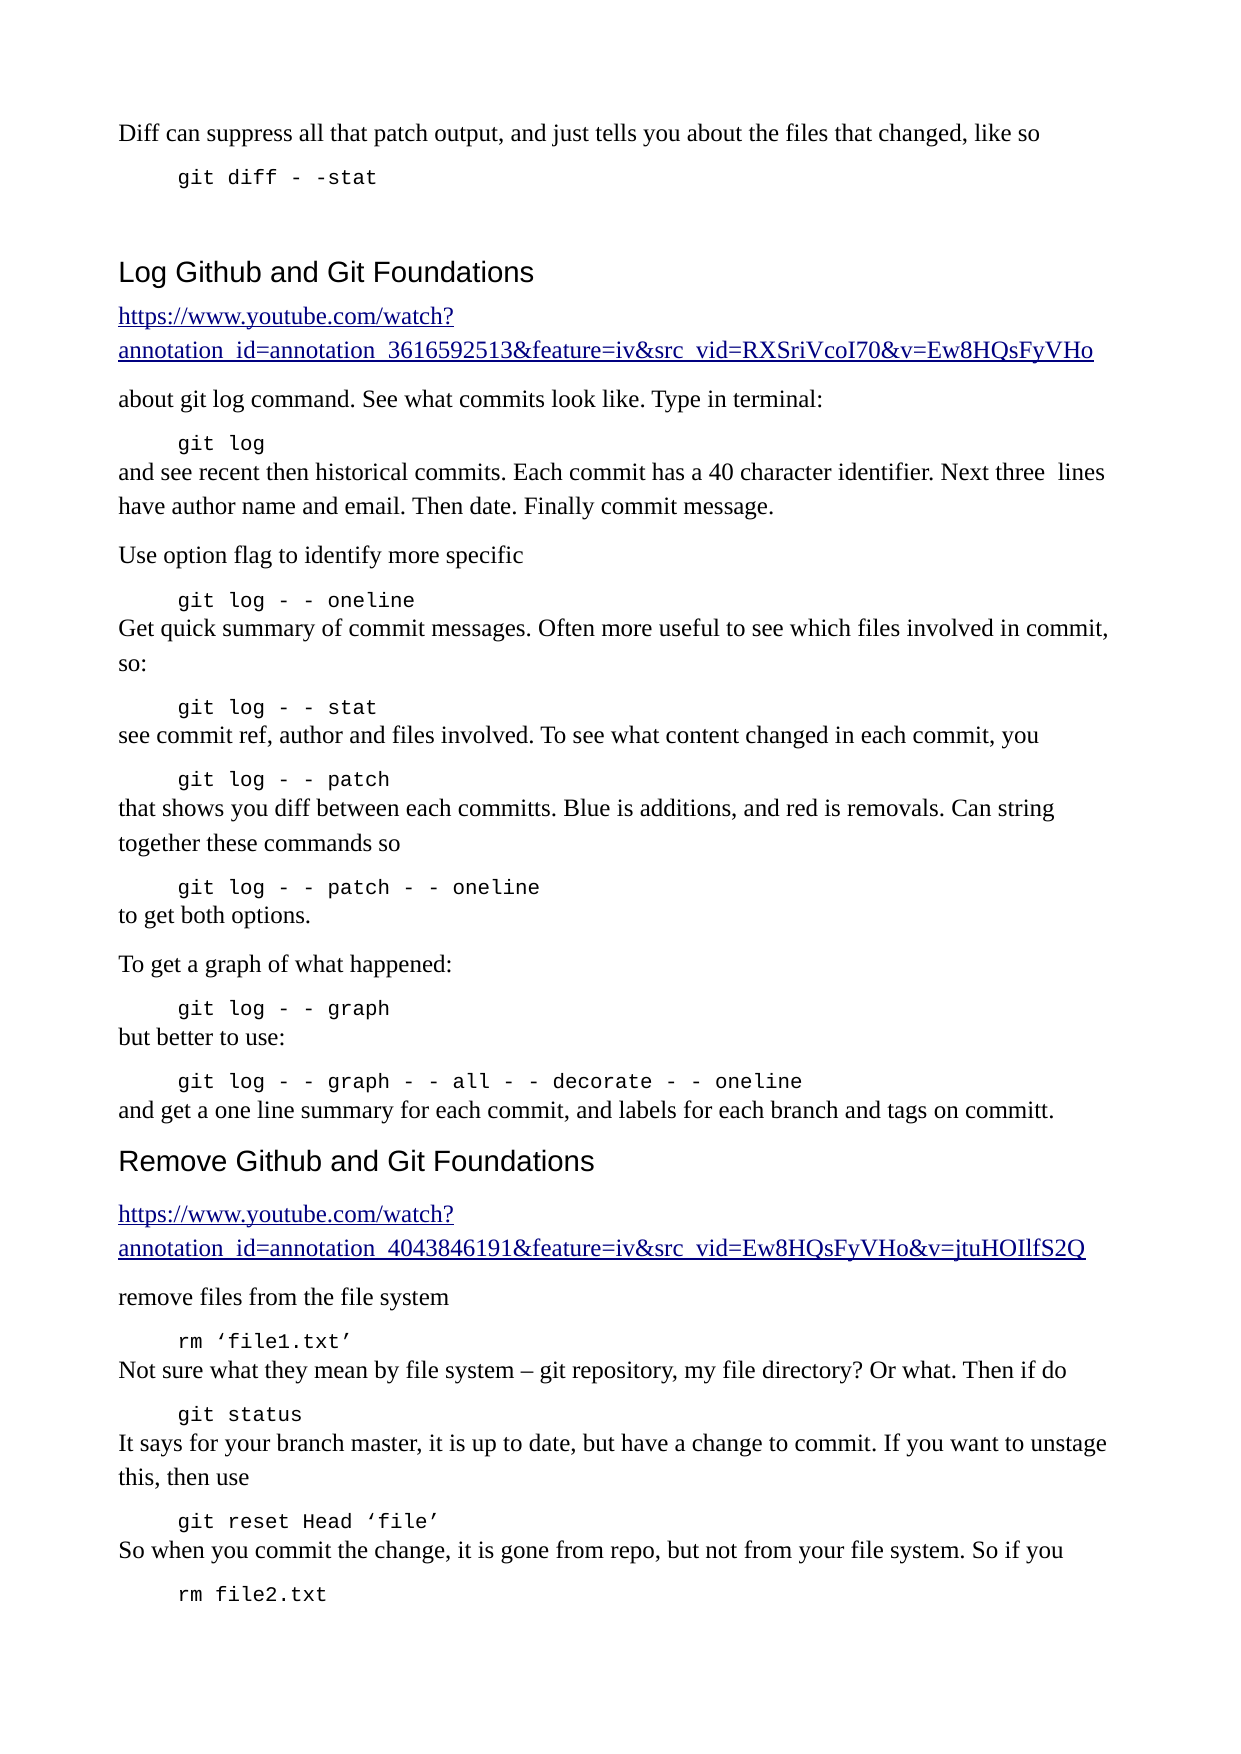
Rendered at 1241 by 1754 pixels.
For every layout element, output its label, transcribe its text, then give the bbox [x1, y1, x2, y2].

text git log - - oneline [177, 589, 1122, 613]
text but better to use: [118, 1022, 1140, 1051]
text Diff can suppress all that patch output, and just tells you about the files that changed, like so [118, 118, 1122, 147]
text It says for your branch master, it is up to date, but have a change to commit. If you want to unstage this, then use [118, 1428, 1140, 1491]
text about git log command. See what commits look like. Type in terminal: [118, 384, 1140, 413]
text git diff - -stat [177, 167, 1122, 191]
subtitle Log Github and Git Foundations [118, 254, 1122, 288]
text https://www.youtube.com/watch?annotation_id=annotation_4043846191&feature=iv&src_vid=Ew8HQsFyVHo&v=jtuHOIlfS2Q [118, 1199, 1140, 1262]
text Not sure what they mean by file system – git repository, my file directory? Or what. Then if do [118, 1355, 1140, 1384]
text to get both options. [118, 900, 1140, 929]
text To get a graph of what happened: [118, 949, 1140, 978]
text that shows you diff between each committs. Blue is additions, and red is removals. Can string together these commands so [118, 793, 1140, 856]
text git status [177, 1404, 1122, 1428]
subtitle Remove Github and Git Foundations [118, 1144, 1140, 1178]
text remove files from the file system [118, 1282, 1140, 1311]
text git reset Head ‘file’ [177, 1511, 1122, 1535]
text rm file2.txt [177, 1584, 1122, 1608]
text see commit ref, author and files involved. To see what content changed in each commit, you [118, 720, 1140, 749]
text Use option flag to identify more specific [118, 541, 1140, 569]
text rm ‘file1.txt’ [177, 1331, 1122, 1355]
text So when you commit the change, it is gone from repo, but not from your file system. So if you [118, 1535, 1140, 1564]
text git log - - graph [177, 998, 1122, 1022]
text https://www.youtube.com/watch?annotation_id=annotation_3616592513&feature=iv&src_vid=RXSriVcoI70&v=Ew8HQsFyVHo [118, 301, 1140, 364]
text and see recent then historical commits. Each commit has a 40 character identifier. Next three lines have author name and email. Then date. Finally commit message. [118, 457, 1140, 520]
text Get quick summary of commit messages. Often more useful to see which files involved in commit, so: [118, 613, 1140, 676]
text git log - - stat [177, 697, 1122, 720]
text and get a one line summary for each commit, and labels for each branch and tags on committ. [118, 1095, 1140, 1123]
text git log - - patch - - oneline [177, 877, 1122, 900]
text git log - - graph - - all - - decorate - - oneline [177, 1071, 1122, 1095]
text git log [177, 433, 1122, 457]
text git log - - patch [177, 769, 1122, 793]
